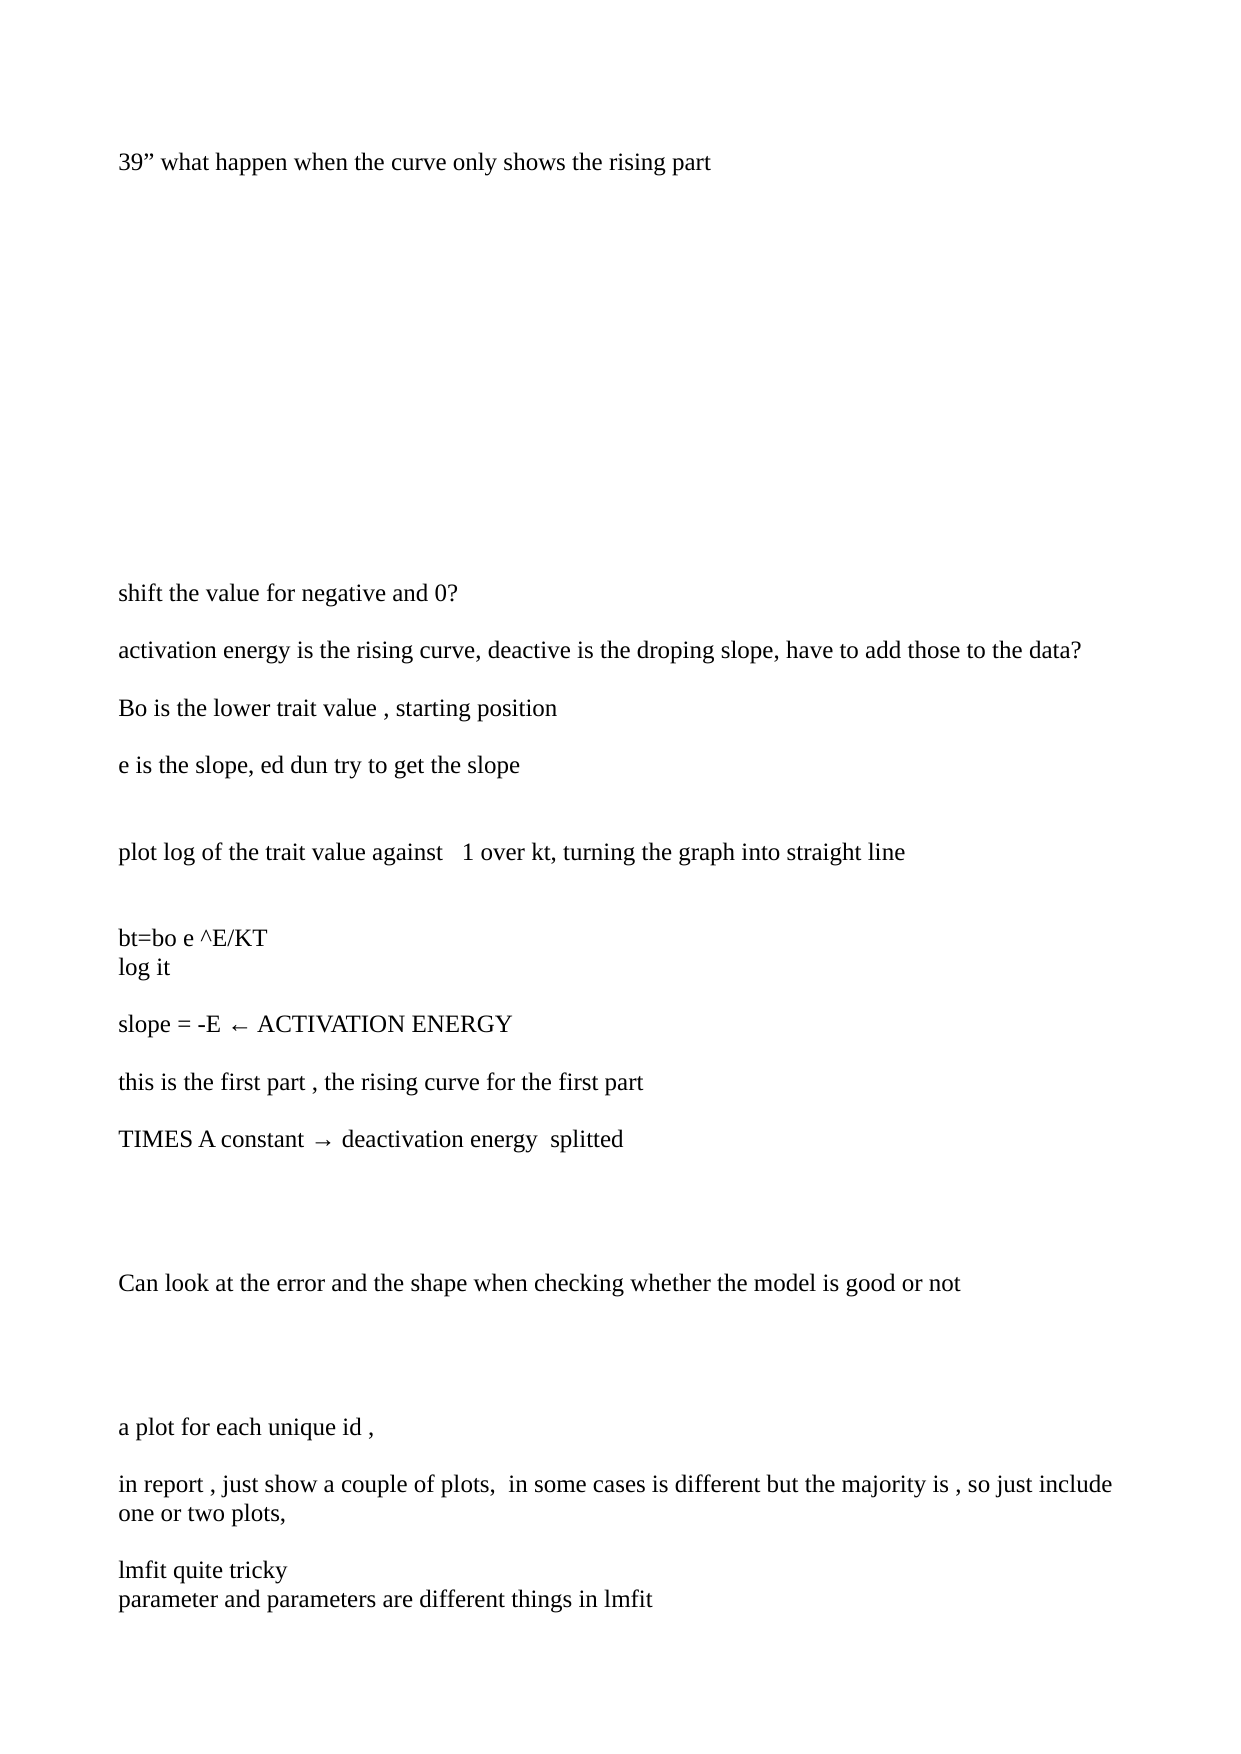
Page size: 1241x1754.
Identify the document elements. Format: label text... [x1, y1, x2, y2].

text slope = -E ← ACTIVATION ENERGY [118, 1009, 1122, 1038]
text in report , just show a couple of plots, in some cases is different but the majority is , so just include one or two plots, [118, 1469, 1122, 1527]
text plot log of the trait value against 1 over kt, turning the graph into straight line [118, 837, 1122, 866]
text activation energy is the rising curve, deactive is the droping slope, have to add those to the data? [118, 636, 1122, 664]
text bt=bo e ^E/KT [118, 923, 1122, 952]
text parameter and parameters are different things in lmfit [118, 1584, 1122, 1613]
text shift the value for negative and 0? [118, 578, 1122, 607]
text e is the slope, ed dun try to get the slope [118, 751, 1122, 779]
text lmfit quite tricky [118, 1556, 1122, 1584]
text 39” what happen when the curve only shows the rising part [118, 147, 1122, 176]
text Can look at the error and the shape when checking whether the model is good or not [118, 1268, 1122, 1297]
text TIMES A constant → deactivation energy splitted [118, 1124, 1122, 1153]
text a plot for each unique id , [118, 1412, 1122, 1441]
text Bo is the lower trait value , starting position [118, 693, 1122, 722]
text this is the first part , the rising curve for the first part [118, 1067, 1122, 1096]
text log it [118, 952, 1122, 981]
